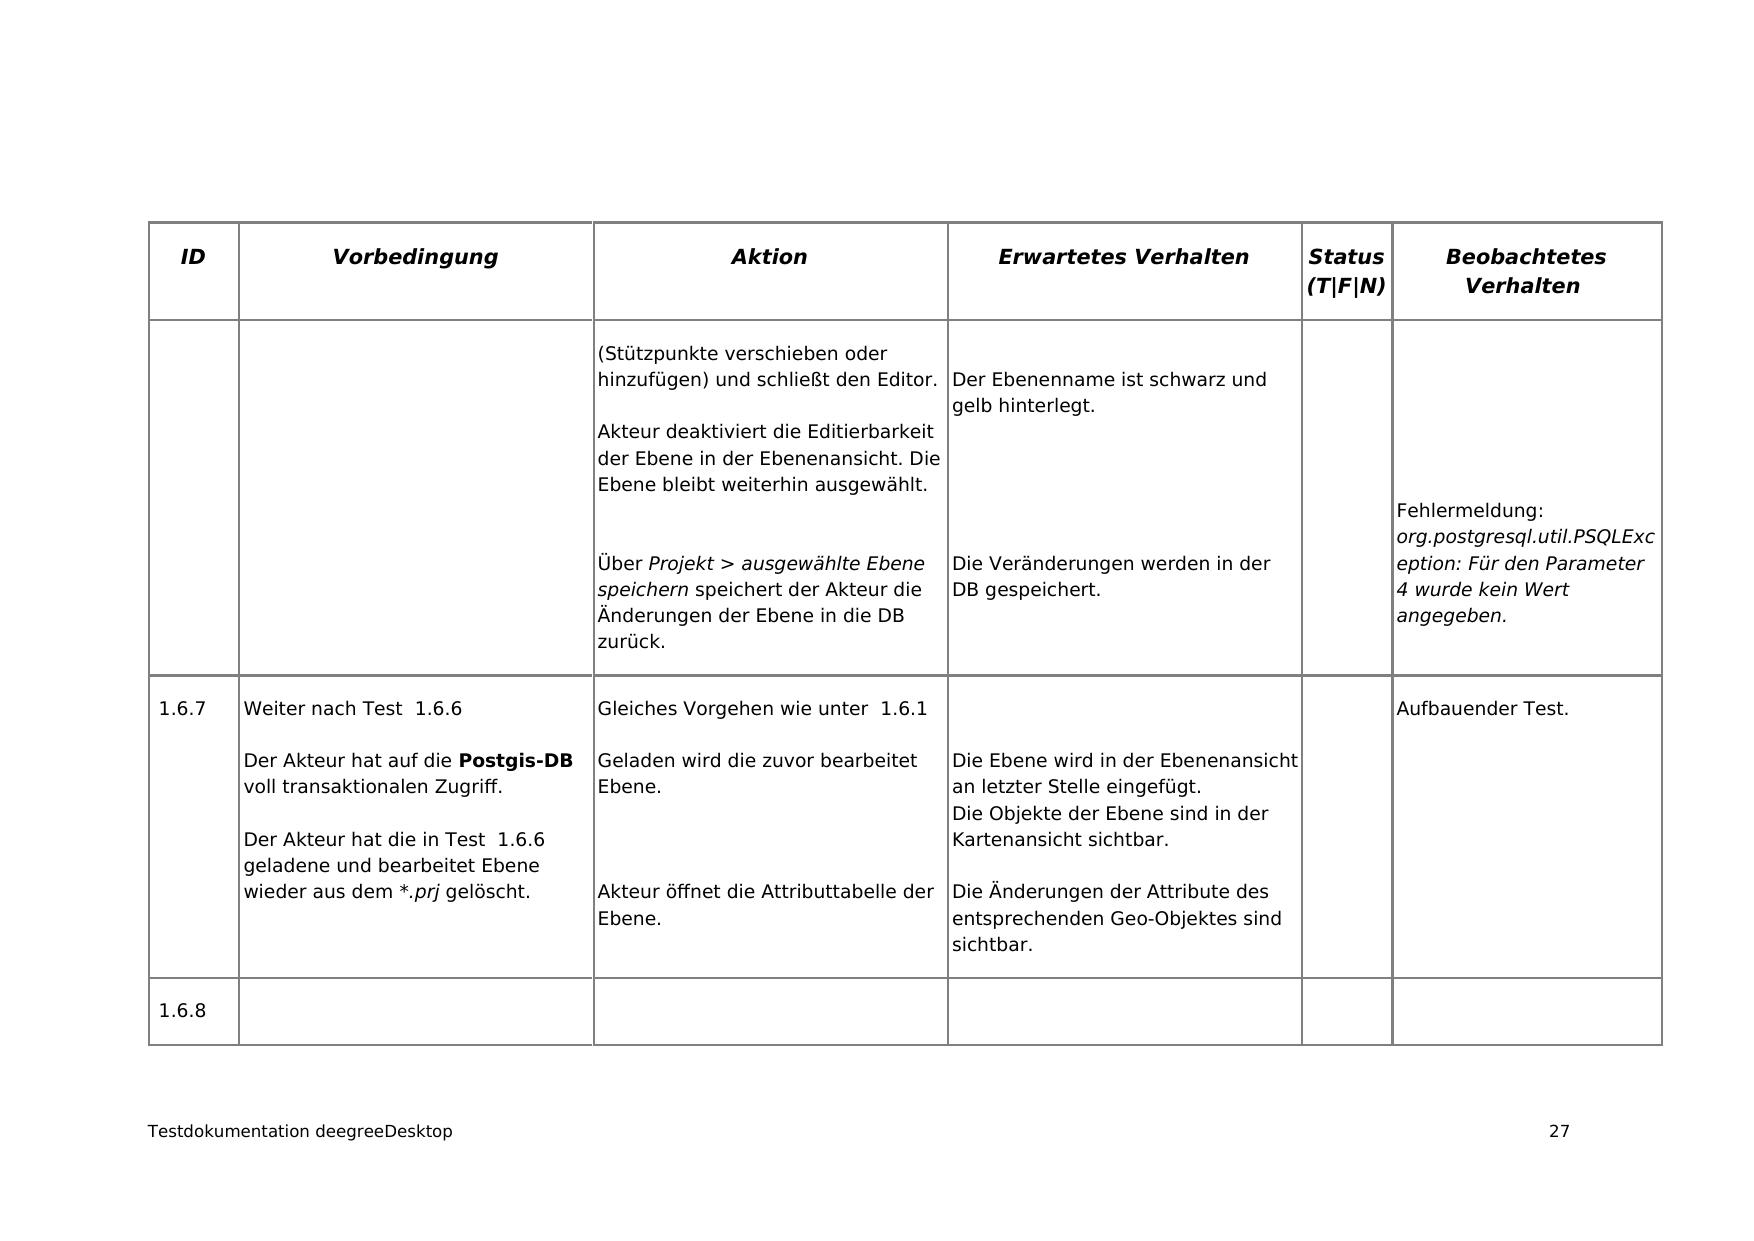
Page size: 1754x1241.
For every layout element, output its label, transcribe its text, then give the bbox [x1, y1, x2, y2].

table_cell Fehlermeldung: org.postgresql.util.PSQLException: Für den Parameter 4 wurde kein Wert angegeben. [1394, 321, 1661, 674]
table_cell [949, 979, 1301, 1044]
table_cell [1303, 321, 1391, 674]
table_header Aktion [595, 224, 947, 319]
table_cell Die Ebene wird in der Ebenenansicht an letzter Stelle eingefügt. Die Objekte der Ebene sind in der Kartenansicht sichtbar. Die Änderungen der Attribute des entsprechenden Geo-Objektes sind sichtbar. [949, 677, 1301, 977]
table_cell Der Ebenenname ist schwarz und gelb hinterlegt. Die Veränderungen werden in der DB gespeichert. [949, 321, 1301, 674]
table_cell [240, 979, 592, 1044]
table_cell [150, 321, 238, 674]
table_header ID [150, 224, 238, 319]
table_cell Weiter nach Test 1.6.6 Der Akteur hat auf die Postgis-DB voll transaktionalen Zugriff. Der Akteur hat die in Test 1.6.6 geladene und bearbeitet Ebene wieder aus dem *.prj gelöscht. [240, 677, 592, 977]
table_cell Gleiches Vorgehen wie unter 1.6.1 Geladen wird die zuvor bearbeitet Ebene. Akteur öffnet die Attributtabelle der Ebene. [595, 677, 947, 977]
table_cell [150, 979, 238, 1044]
table_cell [150, 677, 238, 977]
table_header Status (T|F|N) [1303, 224, 1391, 319]
table_cell [1394, 979, 1661, 1044]
table_cell [240, 321, 592, 674]
table_cell [1303, 677, 1391, 977]
table_header Vorbedingung [240, 224, 592, 319]
table_cell [595, 979, 947, 1044]
table_cell [1303, 979, 1391, 1044]
table_header Beobachtetes Verhalten [1394, 224, 1661, 319]
table_header Erwartetes Verhalten [949, 224, 1301, 319]
table_cell Aufbauender Test. [1394, 677, 1661, 977]
table_cell (Stützpunkte verschieben oder hinzufügen) und schließt den Editor. Akteur deaktiviert die Editierbarkeit der Ebene in der Ebenenansicht. Die Ebene bleibt weiterhin ausgewählt. Über Projekt > ausgewählte Ebene speichern speichert der Akteur die Änderungen der Ebene in die DB zurück. [595, 321, 947, 674]
